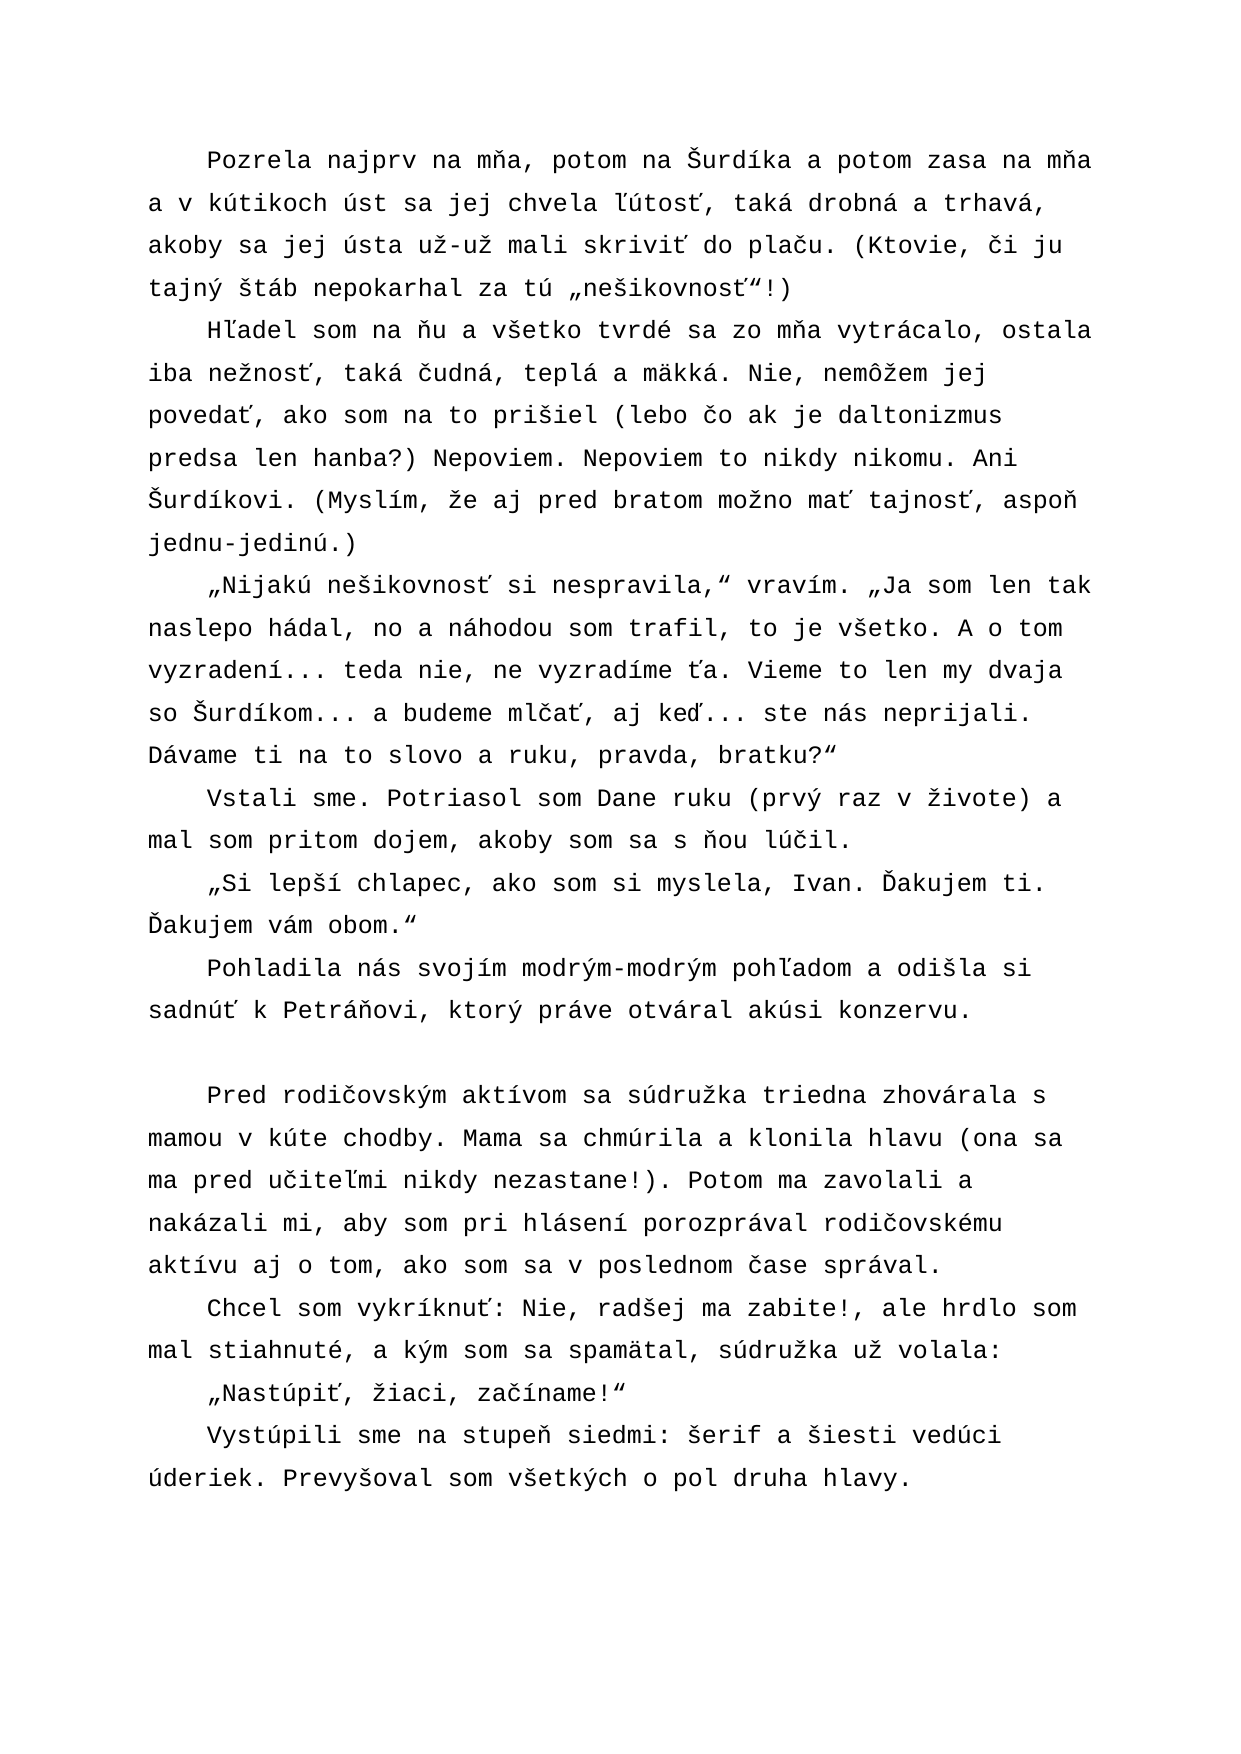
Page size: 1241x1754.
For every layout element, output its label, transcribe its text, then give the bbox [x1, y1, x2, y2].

text „Nijakú nešikovnosť si nespravila,“ vravím. „Ja som len tak naslepo hádal, no a náhodou som trafil, to je všetko. A o tom vyzradení... teda nie, ne vyzradíme ťa. Vieme to len my dvaja so Šurdíkom... a budeme mlčať, aj keď... ste nás neprijali. Dávame ti na to slovo a ruku, pravda, bratku?“ [148, 573, 1093, 771]
text Chcel som vykríknuť: Nie, radšej ma zabite!, ale hrdlo som mal stiahnuté, a kým som sa spamätal, súdružka už volala: [148, 1295, 1093, 1366]
text Pred rodičovským aktívom sa súdružka triedna zhovárala s mamou v kúte chodby. Mama sa chmúrila a klonila hlavu (ona sa ma pred učiteľmi nikdy nezastane!). Potom ma zavolali a nakázali mi, aby som pri hlásení porozprával rodičovskému aktívu aj o tom, ako som sa v poslednom čase správal. [148, 1083, 1093, 1281]
text Pohladila nás svojím modrým-modrým pohľadom a odišla si sadnúť k Petráňovi, ktorý práve otváral akúsi konzervu. [148, 955, 1093, 1026]
text Vstali sme. Potriasol som Dane ruku (prvý raz v živote) a mal som pritom dojem, akoby som sa s ňou lúčil. [148, 785, 1093, 856]
text Vystúpili sme na stupeň siedmi: šerif a šiesti vedúci úderiek. Prevyšoval som všetkých o pol druha hlavy. [148, 1423, 1093, 1493]
text „Nastúpiť, žiaci, začíname!“ [148, 1380, 1093, 1408]
text Hľadel som na ňu a všetko tvrdé sa zo mňa vytrácalo, ostala iba nežnosť, taká čudná, teplá a mäkká. Nie, nemôžem jej povedať, ako som na to prišiel (lebo čo ak je daltonizmus predsa len hanba?) Nepoviem. Nepoviem to nikdy nikomu. Ani Šurdíkovi. (Myslím, že aj pred bratom možno mať tajnosť, aspoň jednu-jedinú.) [148, 318, 1093, 558]
text Pozrela najprv na mňa, potom na Šurdíka a potom zasa na mňa a v kútikoch úst sa jej chvela ľútosť, taká drobná a trhavá, akoby sa jej ústa už-už mali skriviť do plaču. (Ktovie, či ju tajný štáb nepokarhal za tú „nešikovnosť“!) [148, 148, 1093, 303]
text „Si lepší chlapec, ako som si myslela, Ivan. Ďakujem ti. Ďakujem vám obom.“ [148, 870, 1093, 941]
